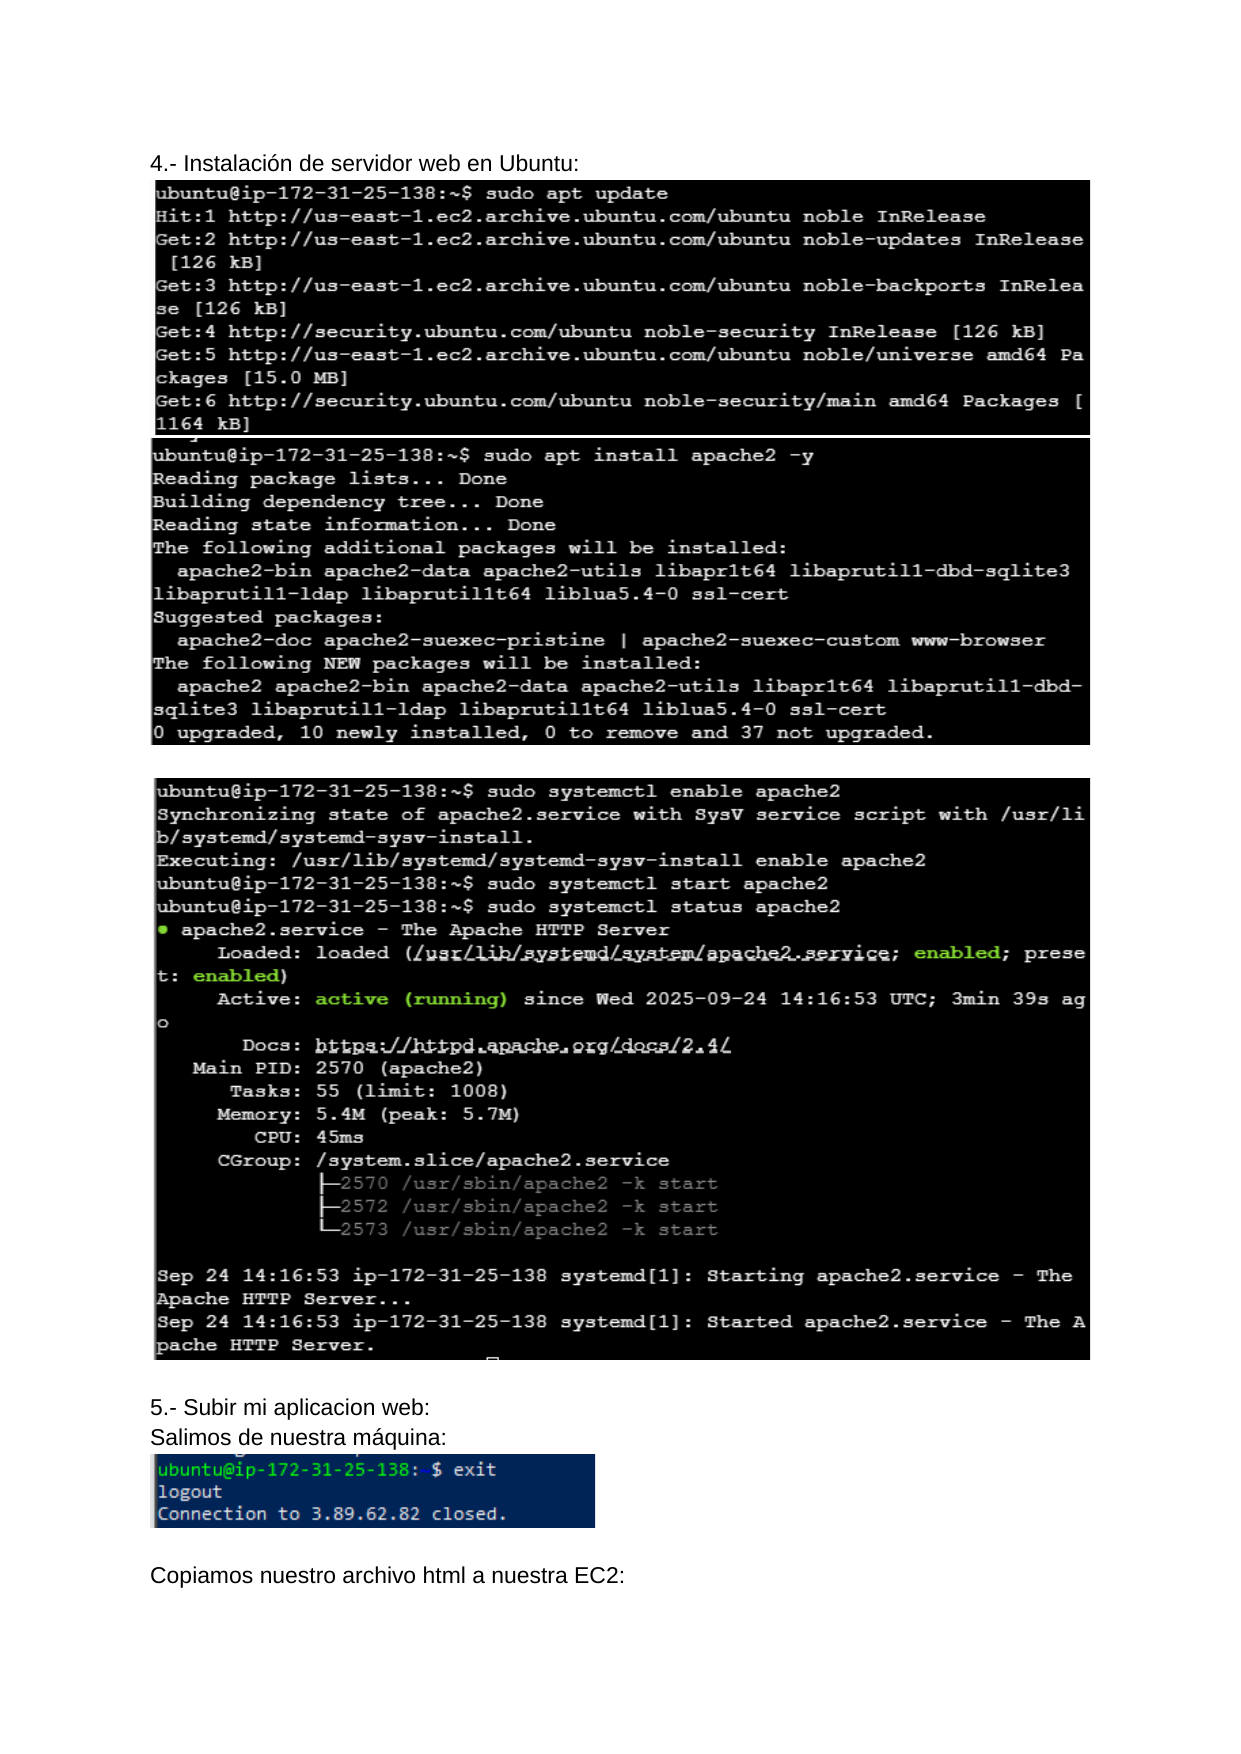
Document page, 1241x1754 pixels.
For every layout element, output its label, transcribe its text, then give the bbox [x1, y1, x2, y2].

text Salimos de nuestra máquina: [150, 1424, 1090, 1450]
picture [150, 438, 1091, 745]
picture [150, 1454, 596, 1528]
text Copiamos nuestro archivo html a nuestra EC2: [150, 1562, 1090, 1588]
text 5.- Subir mi aplicacion web: [150, 1394, 1090, 1420]
picture [150, 180, 1091, 435]
picture [150, 778, 1091, 1360]
text 4.- Instalación de servidor web en Ubuntu: [150, 150, 1090, 176]
